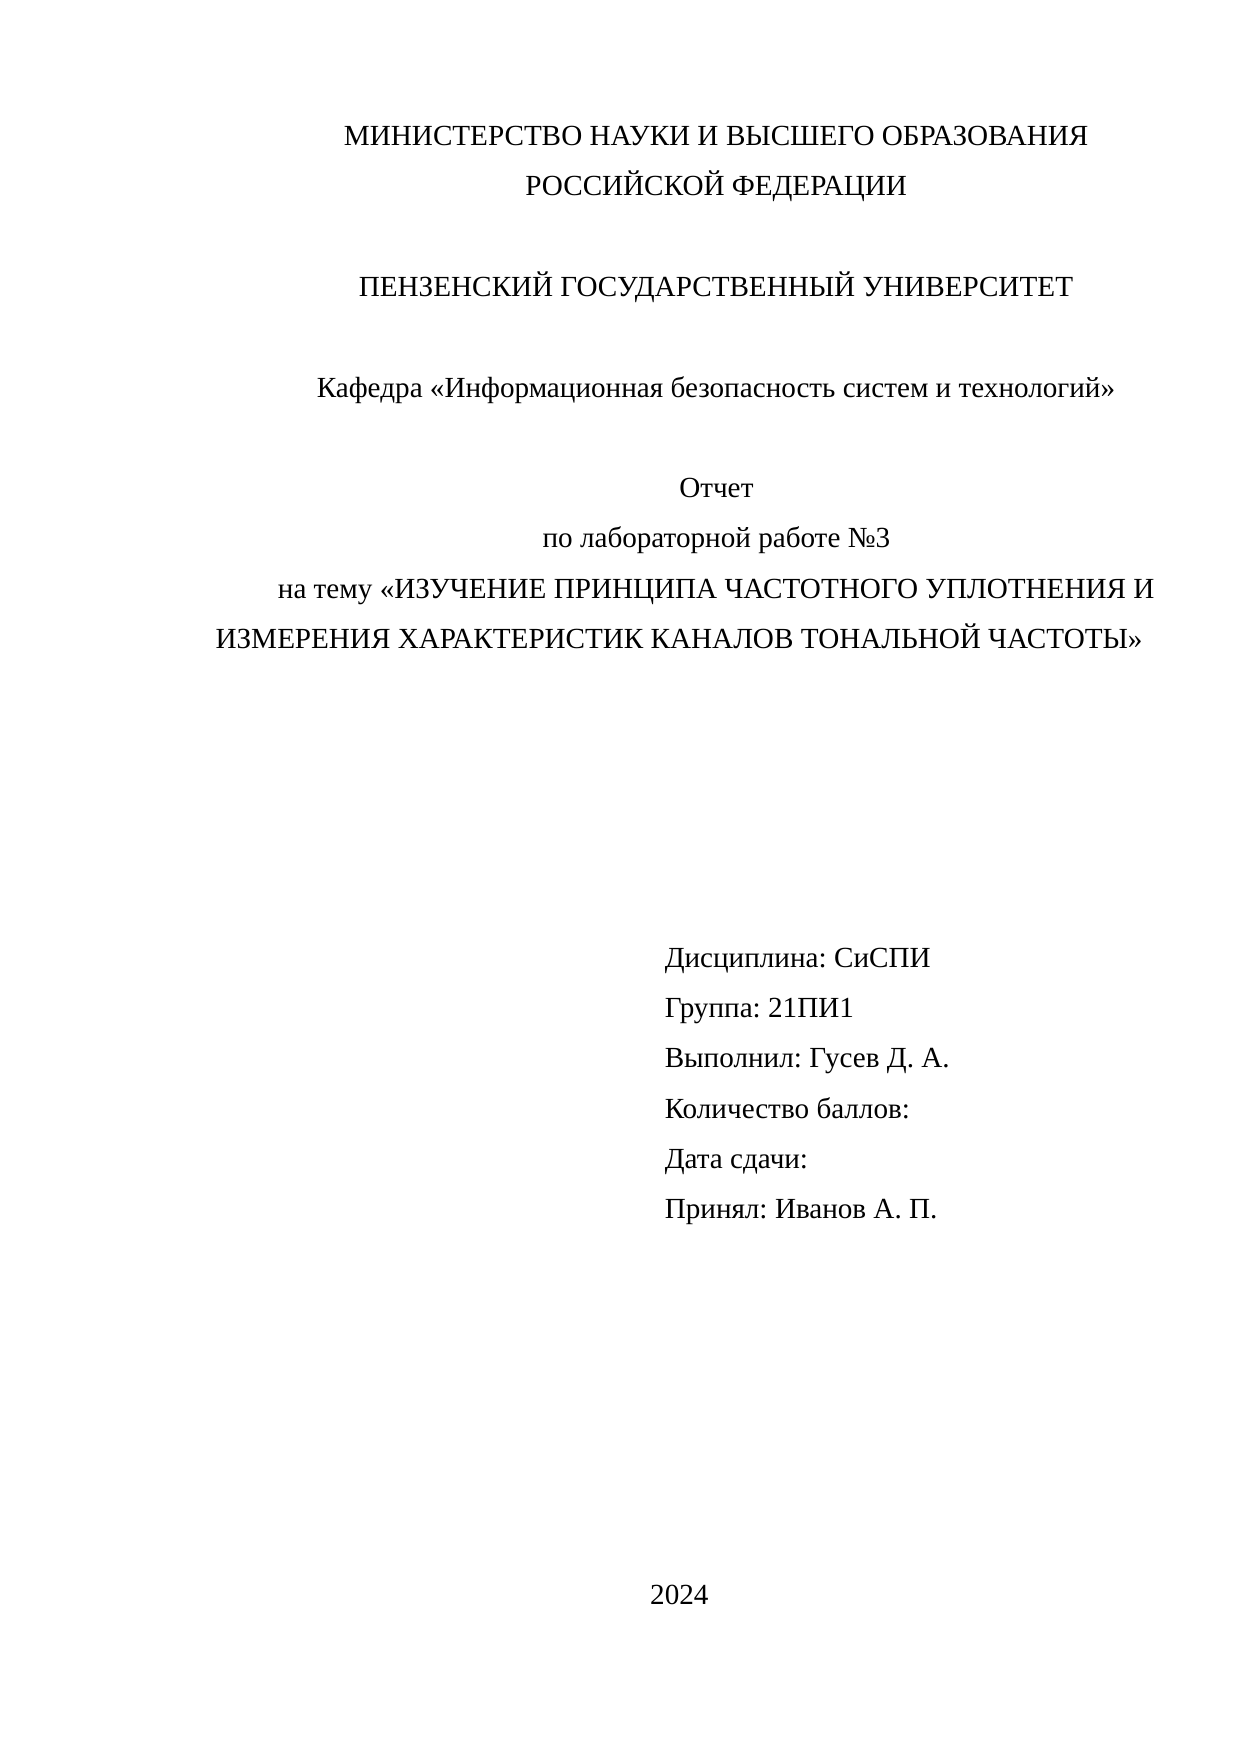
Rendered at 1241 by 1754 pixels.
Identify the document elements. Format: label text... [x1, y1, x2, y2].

text Выполнил: Гусев Д. А. [591, 1041, 1181, 1074]
text по лабораторной работе №3 [177, 521, 1181, 554]
text МИНИСТЕРСТВО НАУКИ И ВЫСШЕГО ОБРАЗОВАНИЯ [177, 118, 1181, 152]
text ПЕНЗЕНСКИЙ ГОСУДАРСТВЕННЫЙ УНИВЕРСИТЕТ [177, 269, 1181, 303]
text Дисциплина: СиСПИ [591, 940, 1181, 973]
text Принял: Иванов А. П. [591, 1191, 1181, 1225]
text Количество баллов: [591, 1091, 1181, 1124]
text РОССИЙСКОЙ ФЕДЕРАЦИИ [177, 168, 1181, 202]
text 2024 [177, 1577, 1181, 1611]
text Группа: 21ПИ1 [591, 990, 1181, 1024]
text Дата сдачи: [591, 1141, 1181, 1175]
text Отчет [177, 470, 1181, 504]
text на тему «ИЗУЧЕНИЕ ПРИНЦИПА ЧАСТОТНОГО УПЛОТНЕНИЯ И ИЗМЕРЕНИЯ ХАРАКТЕРИСТИК КАНАЛОВ ТОНАЛЬНОЙ ЧАСТОТЫ» [177, 571, 1181, 655]
text Кафедра «Информационная безопасность систем и технологий» [177, 370, 1181, 403]
